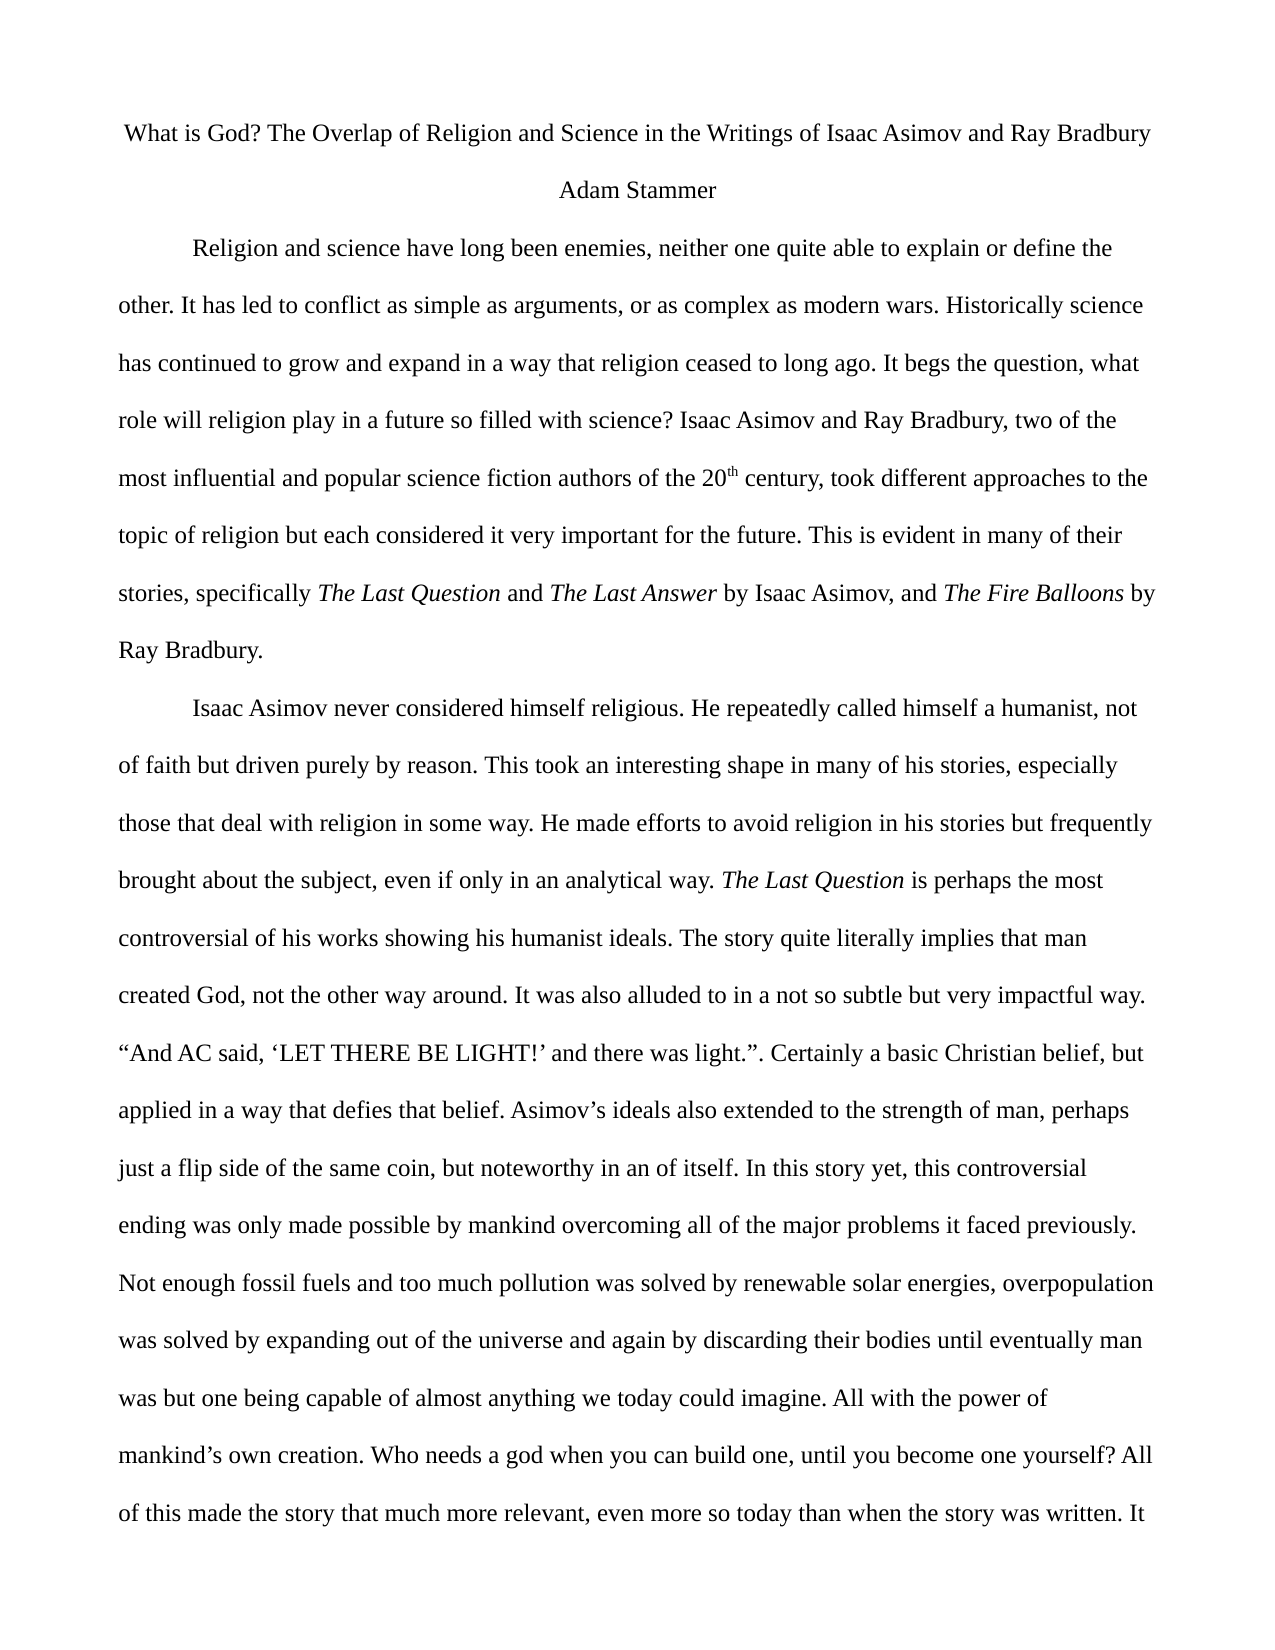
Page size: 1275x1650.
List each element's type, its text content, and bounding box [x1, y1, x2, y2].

text Adam Stammer [118, 176, 1157, 204]
text Religion and science have long been enemies, neither one quite able to explain or define the other. It has led to conflict as simple as arguments, or as complex as modern wars. Historically science has continued to grow and expand in a way that religion ceased to long ago. It begs the question, what role will religion play in a future so filled with science? Isaac Asimov and Ray Bradbury, two of the most influential and popular science fiction authors of the 20th century, took different approaches to the topic of religion but each considered it very important for the future. This is evident in many of their stories, specifically The Last Question and The Last Answer by Isaac Asimov, and The Fire Balloons by Ray Bradbury. [118, 233, 1157, 664]
text Isaac Asimov never considered himself religious. He repeatedly called himself a humanist, not of faith but driven purely by reason. This took an interesting shape in many of his stories, especially those that deal with religion in some way. He made efforts to avoid religion in his stories but frequently brought about the subject, even if only in an analytical way. The Last Question is perhaps the most controversial of his works showing his humanist ideals. The story quite literally implies that man created God, not the other way around. It was also alluded to in a not so subtle but very impactful way. “And AC said, ‘LET THERE BE LIGHT!’ and there was light.”. Certainly a basic Christian belief, but applied in a way that defies that belief. Asimov’s ideals also extended to the strength of man, perhaps just a flip side of the same coin, but noteworthy in an of itself. In this story yet, this controversial ending was only made possible by mankind overcoming all of the major problems it faced previously. Not enough fossil fuels and too much pollution was solved by renewable solar energies, overpopulation was solved by expanding out of the universe and again by discarding their bodies until eventually man was but one being capable of almost anything we today could imagine. All with the power of mankind’s own creation. Who needs a god when you can build one, until you become one yourself? All of this made the story that much more relevant, even more so today than when the story was written. It [118, 693, 1157, 1527]
text What is God? The Overlap of Religion and Science in the Writings of Isaac Asimov and Ray Bradbury [118, 118, 1157, 147]
